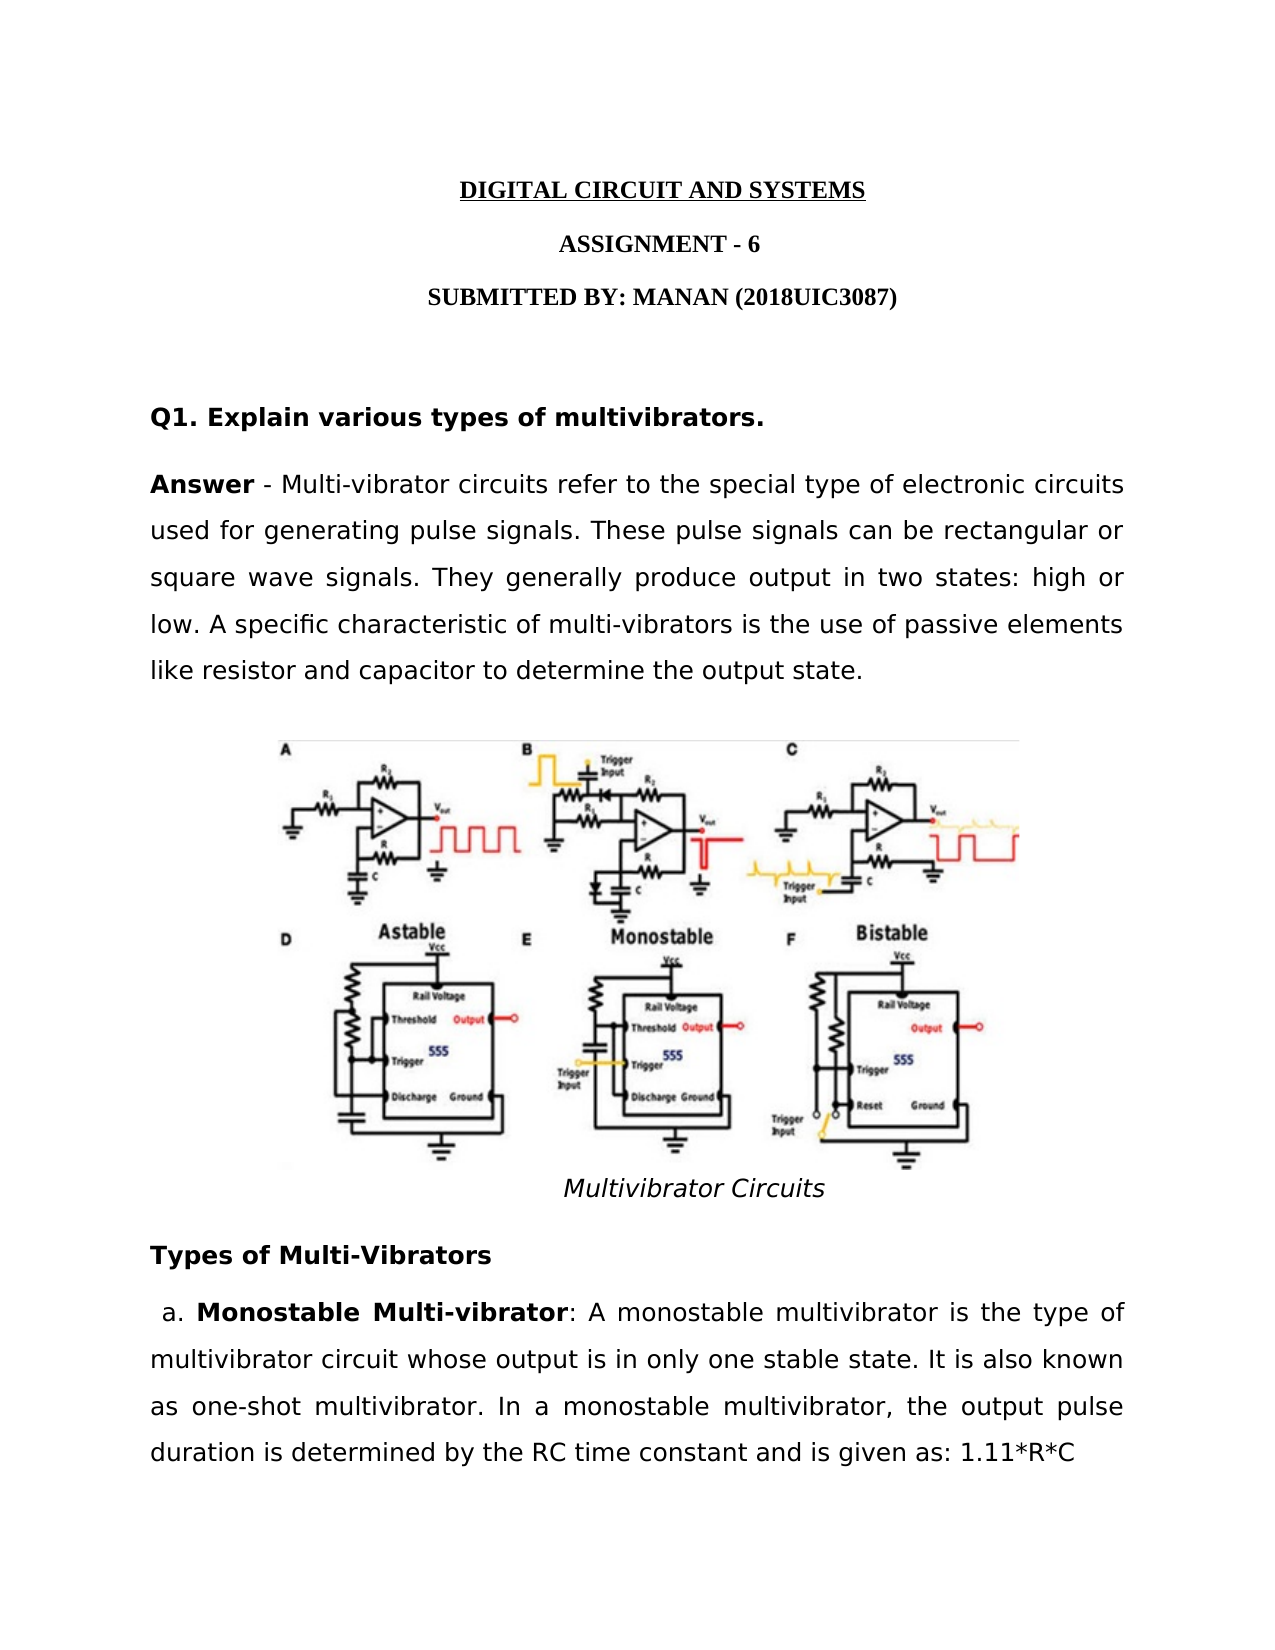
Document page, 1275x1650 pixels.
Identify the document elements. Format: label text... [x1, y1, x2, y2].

text SUBMITTED BY: MANAN (2018UIC3087) [150, 282, 1125, 311]
subtitle Types of Multi-Vibrators [150, 1241, 1125, 1270]
text Multivibrator Circuits [150, 1174, 1125, 1203]
picture [277, 740, 1020, 1170]
text a. Monostable Multi-vibrator: A monostable multivibrator is the type of multivibrator circuit whose output is in only one stable state. It is also known as one-shot multivibrator. In a monostable multivibrator, the output pulse duration is determined by the RC time constant and is given as: 1.11*R*C [150, 1298, 1125, 1467]
text Answer - Multi-vibrator circuits refer to the special type of electronic circuits used for generating pulse signals. These pulse signals can be rectangular or square wave signals. They generally produce output in two states: high or low. A specific characteristic of multi-vibrators is the use of passive elements like resistor and capacitor to determine the output state. [150, 470, 1125, 686]
text ASSIGNMENT - 6 [150, 229, 1125, 257]
text DIGITAL CIRCUIT AND SYSTEMS [150, 175, 1125, 204]
text Q1. Explain various types of multivibrators. [150, 403, 1125, 432]
